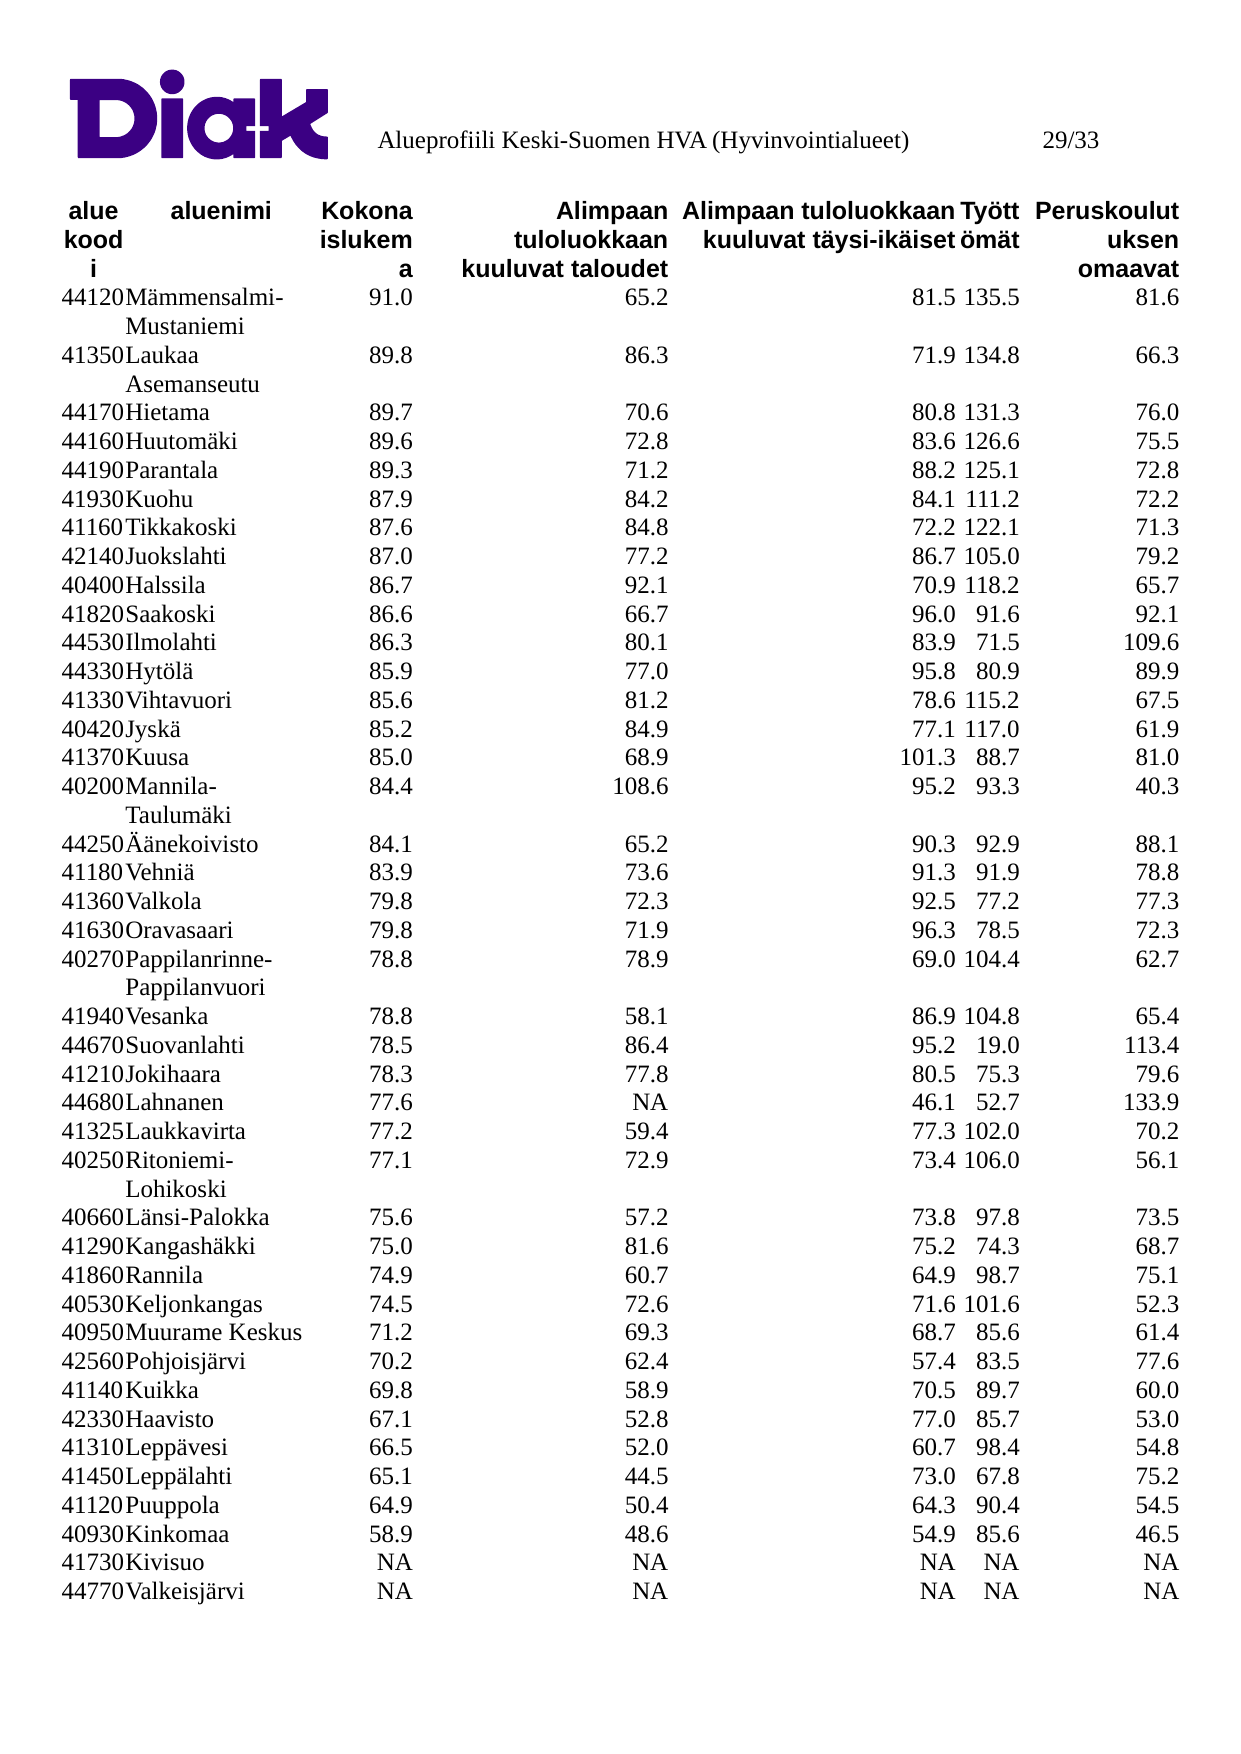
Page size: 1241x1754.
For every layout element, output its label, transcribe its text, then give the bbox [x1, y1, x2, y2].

table_cell 111.2 [956, 484, 1019, 512]
table_cell 101.3 [668, 743, 956, 771]
table_cell NA [413, 1548, 668, 1576]
table_cell 125.1 [956, 455, 1019, 484]
table_cell 68.7 [1019, 1231, 1179, 1260]
table_cell 75.2 [1019, 1461, 1179, 1490]
table_cell 101.6 [956, 1289, 1019, 1317]
table_cell 76.0 [1019, 398, 1179, 426]
table_cell 58.9 [413, 1375, 668, 1404]
table_cell 41940 [61, 1001, 125, 1030]
table_cell 41350 [61, 340, 125, 397]
table_cell 19.0 [956, 1030, 1019, 1059]
table_cell 64.9 [317, 1490, 413, 1519]
table_cell 44160 [61, 426, 125, 455]
table_cell 41120 [61, 1490, 125, 1519]
table_cell Pappilanrinne-Pappilanvuori [125, 944, 317, 1001]
table_cell 85.9 [317, 656, 413, 685]
table_cell 91.9 [956, 858, 1019, 886]
table_cell 69.0 [668, 944, 956, 1001]
table_cell 77.3 [1019, 886, 1179, 915]
table_cell 44330 [61, 656, 125, 685]
table_cell Laukaa Asemanseutu [125, 340, 317, 397]
table_cell Kuikka [125, 1375, 317, 1404]
table_cell Parantala [125, 455, 317, 484]
table_cell 72.9 [413, 1145, 668, 1202]
table_cell 85.2 [317, 714, 413, 742]
table_cell 44.5 [413, 1461, 668, 1490]
table_cell 88.7 [956, 743, 1019, 771]
table_cell 98.4 [956, 1433, 1019, 1461]
table_cell 102.0 [956, 1116, 1019, 1145]
table_cell 97.8 [956, 1203, 1019, 1231]
table_cell Kuusa [125, 743, 317, 771]
table_cell Pohjoisjärvi [125, 1346, 317, 1375]
table_cell 84.8 [413, 513, 668, 541]
table_cell 65.1 [317, 1461, 413, 1490]
table_cell 52.0 [413, 1433, 668, 1461]
table_header aluenimi [125, 196, 317, 282]
table_header aluekoodi [61, 196, 125, 282]
table_cell 41290 [61, 1231, 125, 1260]
table_cell 61.9 [1019, 714, 1179, 742]
table_header Työttömät [956, 196, 1019, 282]
table_cell 91.0 [317, 283, 413, 340]
table_cell Hytölä [125, 656, 317, 685]
table_cell 77.8 [413, 1059, 668, 1087]
table_cell 77.6 [1019, 1346, 1179, 1375]
table_cell 40200 [61, 771, 125, 829]
table_cell 80.9 [956, 656, 1019, 685]
table_cell 79.2 [1019, 541, 1179, 570]
table_cell 87.9 [317, 484, 413, 512]
table_header Peruskoulutuksen omaavat [1019, 196, 1179, 282]
table_cell 40250 [61, 1145, 125, 1202]
table_cell 85.6 [956, 1519, 1019, 1547]
table_cell 81.0 [1019, 743, 1179, 771]
table_cell 44530 [61, 628, 125, 656]
table_cell 126.6 [956, 426, 1019, 455]
table_cell 41180 [61, 858, 125, 886]
table_cell 72.3 [413, 886, 668, 915]
table_cell 44770 [61, 1576, 125, 1605]
table_cell 78.5 [317, 1030, 413, 1059]
table_cell 52.3 [1019, 1289, 1179, 1317]
table_cell 56.1 [1019, 1145, 1179, 1202]
table_cell 86.3 [317, 628, 413, 656]
table_cell 80.5 [668, 1059, 956, 1087]
table_cell 134.8 [956, 340, 1019, 397]
table_cell 77.1 [317, 1145, 413, 1202]
table_cell Kivisuo [125, 1548, 317, 1576]
table_cell 84.1 [668, 484, 956, 512]
table_cell Juokslahti [125, 541, 317, 570]
table_cell Suovanlahti [125, 1030, 317, 1059]
table_cell 75.6 [317, 1203, 413, 1231]
table_cell 105.0 [956, 541, 1019, 570]
table_cell Länsi-Palokka [125, 1203, 317, 1231]
table_cell NA [413, 1088, 668, 1116]
table_cell 78.8 [317, 1001, 413, 1030]
table_cell Vehniä [125, 858, 317, 886]
table_cell 44680 [61, 1088, 125, 1116]
table_cell Ritoniemi-Lohikoski [125, 1145, 317, 1202]
table_cell 41310 [61, 1433, 125, 1461]
table_cell 80.1 [413, 628, 668, 656]
table_cell 41360 [61, 886, 125, 915]
table_cell 61.4 [1019, 1318, 1179, 1346]
table_cell Kuohu [125, 484, 317, 512]
table_cell 73.6 [413, 858, 668, 886]
table_header Alimpaan tuloluokkaan kuuluvat täysi-ikäiset [668, 196, 956, 282]
table_cell 89.9 [1019, 656, 1179, 685]
table_cell 79.8 [317, 886, 413, 915]
table_cell 86.7 [668, 541, 956, 570]
table_cell 57.4 [668, 1346, 956, 1375]
table_cell 41325 [61, 1116, 125, 1145]
table_cell Vihtavuori [125, 685, 317, 714]
table_cell 71.5 [956, 628, 1019, 656]
table_cell 53.0 [1019, 1404, 1179, 1432]
table_cell 91.6 [956, 599, 1019, 627]
table_cell 95.8 [668, 656, 956, 685]
table_cell 62.4 [413, 1346, 668, 1375]
table_cell Ilmolahti [125, 628, 317, 656]
table_cell 89.7 [317, 398, 413, 426]
table_cell 48.6 [413, 1519, 668, 1547]
table_cell 69.3 [413, 1318, 668, 1346]
table_cell 98.7 [956, 1260, 1019, 1289]
table_cell 81.6 [1019, 283, 1179, 340]
table_cell 75.5 [1019, 426, 1179, 455]
table_cell 88.1 [1019, 829, 1179, 857]
table_header Kokonaislukema [317, 196, 413, 282]
table_cell 72.8 [413, 426, 668, 455]
table_cell 92.5 [668, 886, 956, 915]
table_cell 42140 [61, 541, 125, 570]
table_cell 54.8 [1019, 1433, 1179, 1461]
table_cell 86.4 [413, 1030, 668, 1059]
table_cell Saakoski [125, 599, 317, 627]
table_cell Vesanka [125, 1001, 317, 1030]
table_cell 52.8 [413, 1404, 668, 1432]
table_cell Halssila [125, 570, 317, 599]
table_cell Tikkakoski [125, 513, 317, 541]
table_cell 64.3 [668, 1490, 956, 1519]
table_cell 81.2 [413, 685, 668, 714]
table_cell NA [317, 1576, 413, 1605]
table_cell Leppälahti [125, 1461, 317, 1490]
table_cell Rannila [125, 1260, 317, 1289]
table_cell 44120 [61, 283, 125, 340]
table_cell 85.6 [956, 1318, 1019, 1346]
table_cell 81.6 [413, 1231, 668, 1260]
table_cell 87.0 [317, 541, 413, 570]
table_cell 78.8 [1019, 858, 1179, 886]
table_cell 73.5 [1019, 1203, 1179, 1231]
table_cell Kangashäkki [125, 1231, 317, 1260]
table_cell 75.1 [1019, 1260, 1179, 1289]
table_cell NA [668, 1576, 956, 1605]
table_cell 62.7 [1019, 944, 1179, 1001]
table_cell 75.2 [668, 1231, 956, 1260]
table_cell 40270 [61, 944, 125, 1001]
table_cell 40530 [61, 1289, 125, 1317]
table_cell 50.4 [413, 1490, 668, 1519]
table_cell 78.8 [317, 944, 413, 1001]
table_cell 89.8 [317, 340, 413, 397]
table_cell 73.8 [668, 1203, 956, 1231]
table_cell 71.6 [668, 1289, 956, 1317]
table_cell 75.0 [317, 1231, 413, 1260]
table_cell Muurame Keskus [125, 1318, 317, 1346]
table_cell 92.1 [413, 570, 668, 599]
table_cell Oravasaari [125, 915, 317, 944]
table_cell 54.9 [668, 1519, 956, 1547]
table_cell Äänekoivisto [125, 829, 317, 857]
table_cell 41820 [61, 599, 125, 627]
table_cell Leppävesi [125, 1433, 317, 1461]
table_cell 71.3 [1019, 513, 1179, 541]
table_cell 40420 [61, 714, 125, 742]
table_cell 78.6 [668, 685, 956, 714]
table_cell 108.6 [413, 771, 668, 829]
table_cell 135.5 [956, 283, 1019, 340]
table_cell 88.2 [668, 455, 956, 484]
table_cell Valkeisjärvi [125, 1576, 317, 1605]
table_cell 104.4 [956, 944, 1019, 1001]
table_cell 87.6 [317, 513, 413, 541]
table_cell 74.5 [317, 1289, 413, 1317]
table_cell Hietama [125, 398, 317, 426]
table_cell 41370 [61, 743, 125, 771]
table_cell Jyskä [125, 714, 317, 742]
table_cell 93.3 [956, 771, 1019, 829]
table_cell 59.4 [413, 1116, 668, 1145]
table_cell 89.7 [956, 1375, 1019, 1404]
table_cell 85.7 [956, 1404, 1019, 1432]
table_header Alimpaan tuloluokkaan kuuluvat taloudet [413, 196, 668, 282]
table_cell 72.2 [668, 513, 956, 541]
table_cell 131.3 [956, 398, 1019, 426]
table_cell 73.4 [668, 1145, 956, 1202]
table_cell 89.6 [317, 426, 413, 455]
table_cell NA [956, 1576, 1019, 1605]
table_cell 79.6 [1019, 1059, 1179, 1087]
table_cell 84.4 [317, 771, 413, 829]
table_cell NA [668, 1548, 956, 1576]
table_cell 84.9 [413, 714, 668, 742]
table_cell 40400 [61, 570, 125, 599]
table_cell 117.0 [956, 714, 1019, 742]
table_cell 70.6 [413, 398, 668, 426]
table_cell 40950 [61, 1318, 125, 1346]
table_cell 104.8 [956, 1001, 1019, 1030]
table_cell 91.3 [668, 858, 956, 886]
table_cell 92.9 [956, 829, 1019, 857]
table_cell Puuppola [125, 1490, 317, 1519]
table_cell NA [413, 1576, 668, 1605]
table_cell 60.7 [413, 1260, 668, 1289]
table_cell 71.2 [413, 455, 668, 484]
table_cell Huutomäki [125, 426, 317, 455]
table_cell 122.1 [956, 513, 1019, 541]
table_cell 83.9 [668, 628, 956, 656]
table_cell 113.4 [1019, 1030, 1179, 1059]
table_cell 46.1 [668, 1088, 956, 1116]
table_cell NA [1019, 1548, 1179, 1576]
table_cell 58.9 [317, 1519, 413, 1547]
table_cell 78.3 [317, 1059, 413, 1087]
table_cell 41630 [61, 915, 125, 944]
table_cell Laukkavirta [125, 1116, 317, 1145]
table_cell 77.1 [668, 714, 956, 742]
table_cell 66.7 [413, 599, 668, 627]
table_cell 41930 [61, 484, 125, 512]
table_cell 66.3 [1019, 340, 1179, 397]
table_cell 41730 [61, 1548, 125, 1576]
table_cell 70.5 [668, 1375, 956, 1404]
table_cell 41330 [61, 685, 125, 714]
table_cell 78.9 [413, 944, 668, 1001]
table_cell 71.2 [317, 1318, 413, 1346]
table_cell 81.5 [668, 283, 956, 340]
table_cell 86.3 [413, 340, 668, 397]
table_cell 66.5 [317, 1433, 413, 1461]
table_cell 77.2 [956, 886, 1019, 915]
table_cell 41450 [61, 1461, 125, 1490]
table_cell Jokihaara [125, 1059, 317, 1087]
table_cell 77.3 [668, 1116, 956, 1145]
table_cell 68.7 [668, 1318, 956, 1346]
table_cell 44250 [61, 829, 125, 857]
table_cell 40.3 [1019, 771, 1179, 829]
table_cell Haavisto [125, 1404, 317, 1432]
table_cell 40660 [61, 1203, 125, 1231]
table_cell 67.5 [1019, 685, 1179, 714]
table_cell NA [956, 1548, 1019, 1576]
table_cell 77.2 [413, 541, 668, 570]
table_cell 41140 [61, 1375, 125, 1404]
table_cell 84.1 [317, 829, 413, 857]
table_cell 89.3 [317, 455, 413, 484]
table_cell 79.8 [317, 915, 413, 944]
table_cell Valkola [125, 886, 317, 915]
table_cell 78.5 [956, 915, 1019, 944]
table_cell 72.2 [1019, 484, 1179, 512]
table_cell 42560 [61, 1346, 125, 1375]
table_cell 65.2 [413, 829, 668, 857]
table_cell 65.4 [1019, 1001, 1179, 1030]
table_cell 77.2 [317, 1116, 413, 1145]
table_cell 85.0 [317, 743, 413, 771]
table_cell Mämmensalmi-Mustaniemi [125, 283, 317, 340]
table_cell 72.3 [1019, 915, 1179, 944]
table_cell 106.0 [956, 1145, 1019, 1202]
table_cell 118.2 [956, 570, 1019, 599]
table_cell 77.0 [413, 656, 668, 685]
table_cell 70.2 [1019, 1116, 1179, 1145]
table_cell 41860 [61, 1260, 125, 1289]
table_cell 133.9 [1019, 1088, 1179, 1116]
table_cell 54.5 [1019, 1490, 1179, 1519]
table_cell 75.3 [956, 1059, 1019, 1087]
table_cell 80.8 [668, 398, 956, 426]
table_cell Keljonkangas [125, 1289, 317, 1317]
table_cell 96.3 [668, 915, 956, 944]
table_cell 46.5 [1019, 1519, 1179, 1547]
table_cell Mannila-Taulumäki [125, 771, 317, 829]
table_cell 74.3 [956, 1231, 1019, 1260]
table_cell NA [317, 1548, 413, 1576]
table_cell 67.8 [956, 1461, 1019, 1490]
table_cell 70.9 [668, 570, 956, 599]
table_cell 90.3 [668, 829, 956, 857]
table_cell 44170 [61, 398, 125, 426]
table_cell 71.9 [413, 915, 668, 944]
table_cell 69.8 [317, 1375, 413, 1404]
table_cell 95.2 [668, 771, 956, 829]
table_cell 60.7 [668, 1433, 956, 1461]
table_cell 115.2 [956, 685, 1019, 714]
table_cell 74.9 [317, 1260, 413, 1289]
table_cell 67.1 [317, 1404, 413, 1432]
table_cell 52.7 [956, 1088, 1019, 1116]
table_cell 77.6 [317, 1088, 413, 1116]
table_cell 68.9 [413, 743, 668, 771]
table_cell 57.2 [413, 1203, 668, 1231]
table_cell 65.2 [413, 283, 668, 340]
table_cell 42330 [61, 1404, 125, 1432]
table_cell 41160 [61, 513, 125, 541]
table_cell 85.6 [317, 685, 413, 714]
table_cell 71.9 [668, 340, 956, 397]
table_cell 90.4 [956, 1490, 1019, 1519]
table_cell 41210 [61, 1059, 125, 1087]
table_cell 60.0 [1019, 1375, 1179, 1404]
table_cell 83.9 [317, 858, 413, 886]
table_cell NA [1019, 1576, 1179, 1605]
table_cell 58.1 [413, 1001, 668, 1030]
table_cell 95.2 [668, 1030, 956, 1059]
table_cell 92.1 [1019, 599, 1179, 627]
table_cell Kinkomaa [125, 1519, 317, 1547]
table_cell 86.7 [317, 570, 413, 599]
table_cell 77.0 [668, 1404, 956, 1432]
table_cell 65.7 [1019, 570, 1179, 599]
table_cell 40930 [61, 1519, 125, 1547]
table_cell 83.6 [668, 426, 956, 455]
table_cell 70.2 [317, 1346, 413, 1375]
table_cell 44670 [61, 1030, 125, 1059]
table_cell 83.5 [956, 1346, 1019, 1375]
table_cell 86.9 [668, 1001, 956, 1030]
table_cell 44190 [61, 455, 125, 484]
table_cell 64.9 [668, 1260, 956, 1289]
table_cell 73.0 [668, 1461, 956, 1490]
table_cell Lahnanen [125, 1088, 317, 1116]
table_cell 96.0 [668, 599, 956, 627]
table_cell 109.6 [1019, 628, 1179, 656]
table_cell 84.2 [413, 484, 668, 512]
table_cell 72.6 [413, 1289, 668, 1317]
table_cell 72.8 [1019, 455, 1179, 484]
table_cell 86.6 [317, 599, 413, 627]
